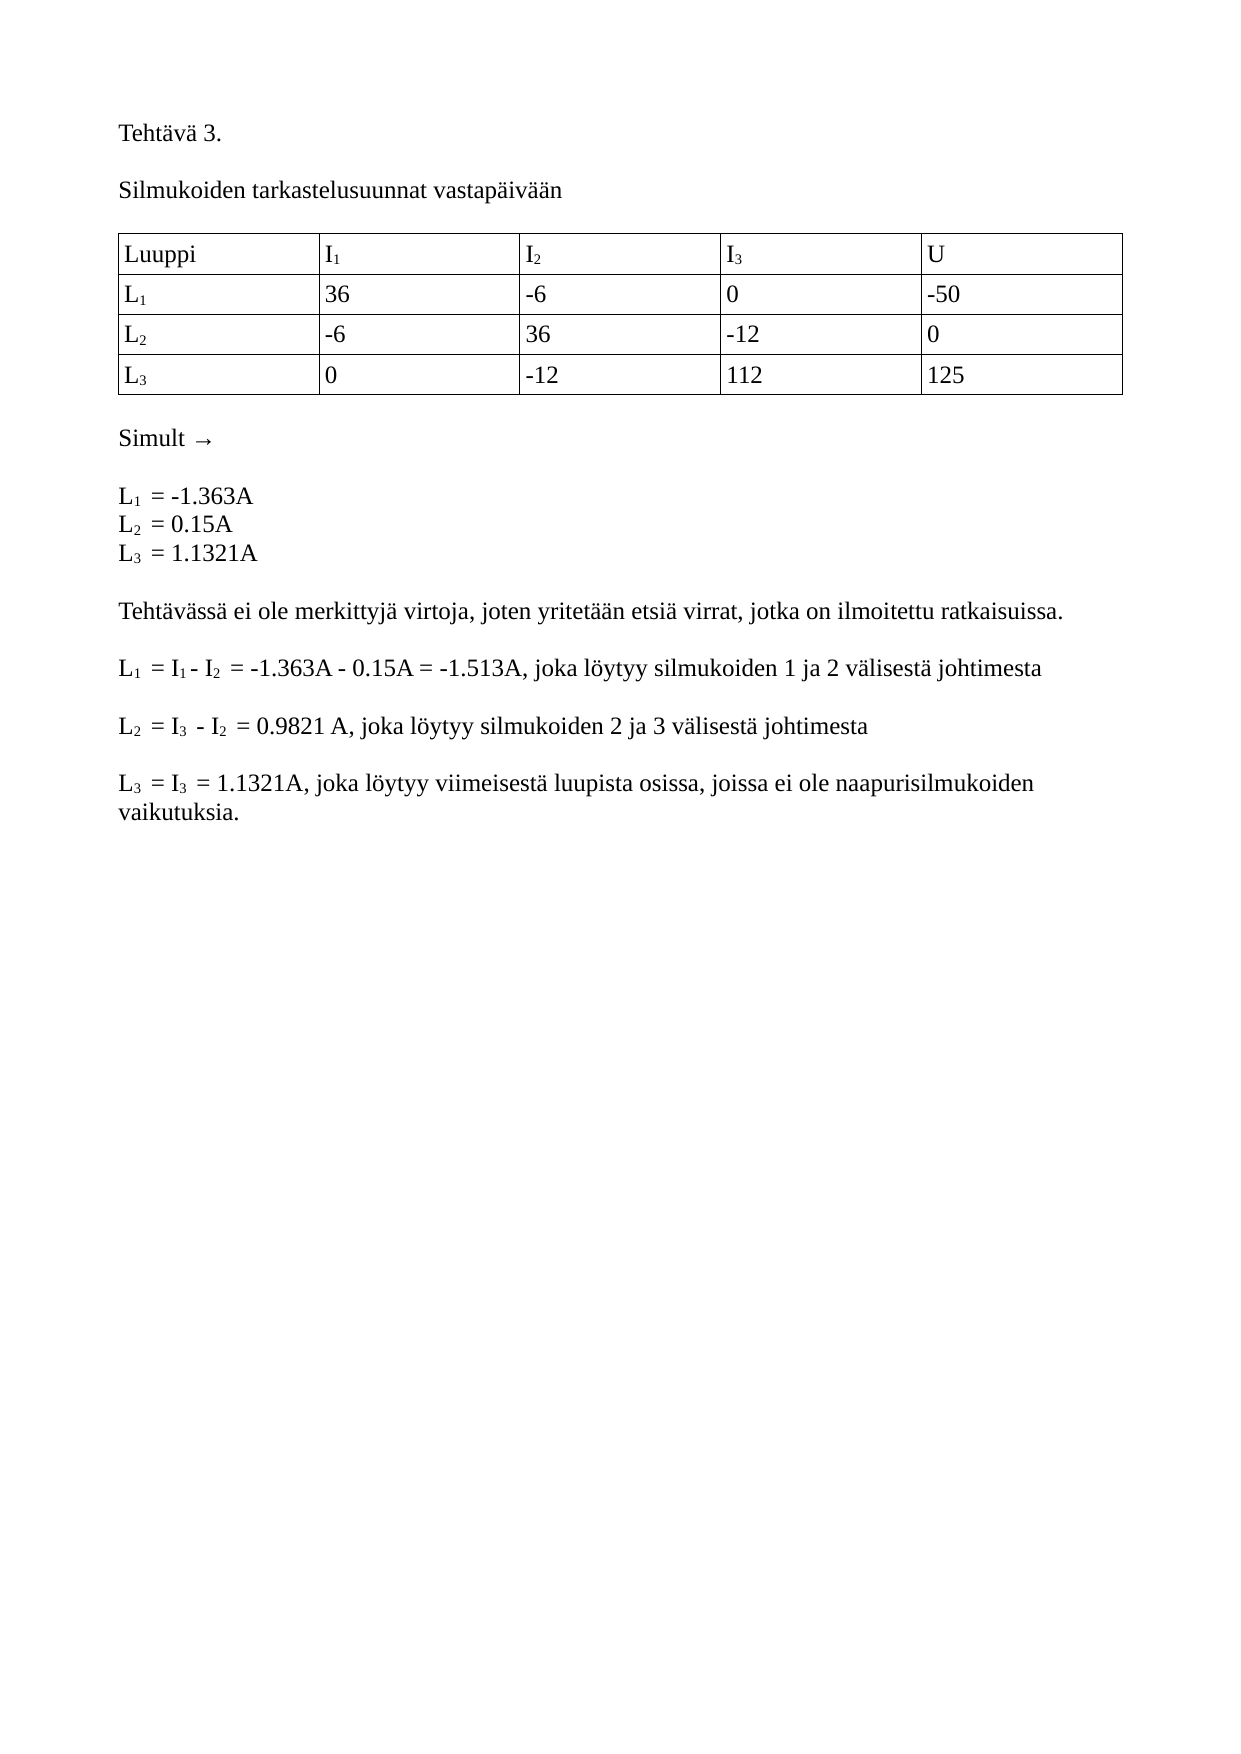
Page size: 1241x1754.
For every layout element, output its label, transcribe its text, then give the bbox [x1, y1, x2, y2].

table_header U [922, 234, 1122, 273]
text Tehtävä 3. [118, 118, 1122, 147]
text L2 = 0.15A [118, 509, 1122, 538]
text L1 = -1.363A [118, 481, 1122, 509]
table_cell 125 [922, 355, 1122, 394]
text Tehtävässä ei ole merkittyjä virtoja, joten yritetään etsiä virrat, jotka on ilmoitettu ratkaisuissa. [118, 596, 1122, 624]
table_header I1 [320, 234, 519, 273]
text L2 = I3 - I2 = 0.9821 A, joka löytyy silmukoiden 2 ja 3 välisestä johtimesta [118, 711, 1122, 739]
text L3 = 1.1321A [118, 538, 1122, 567]
table_cell 0 [320, 355, 519, 394]
table_cell -6 [320, 315, 519, 354]
text Silmukoiden tarkastelusuunnat vastapäivään [118, 176, 1122, 204]
table_cell 0 [922, 315, 1122, 354]
table_cell -12 [721, 315, 921, 354]
table_cell L2 [119, 315, 319, 354]
table_header I3 [721, 234, 921, 273]
text L1 = I1 - I2 = -1.363A - 0.15A = -1.513A, joka löytyy silmukoiden 1 ja 2 välisestä johtimesta [118, 653, 1122, 682]
table_cell 112 [721, 355, 921, 394]
table_cell 36 [520, 315, 720, 354]
table_cell 36 [320, 275, 519, 314]
table_header I2 [520, 234, 720, 273]
table_cell -12 [520, 355, 720, 394]
table_cell -6 [520, 275, 720, 314]
table_cell -50 [922, 275, 1122, 314]
table_header Luuppi [119, 234, 319, 273]
text Simult → [118, 423, 1122, 452]
table_cell 0 [721, 275, 921, 314]
text L3 = I3 = 1.1321A, joka löytyy viimeisestä luupista osissa, joissa ei ole naapurisilmukoiden vaikutuksia. [118, 768, 1122, 826]
table_cell L3 [119, 355, 319, 394]
table_cell L1 [119, 275, 319, 314]
